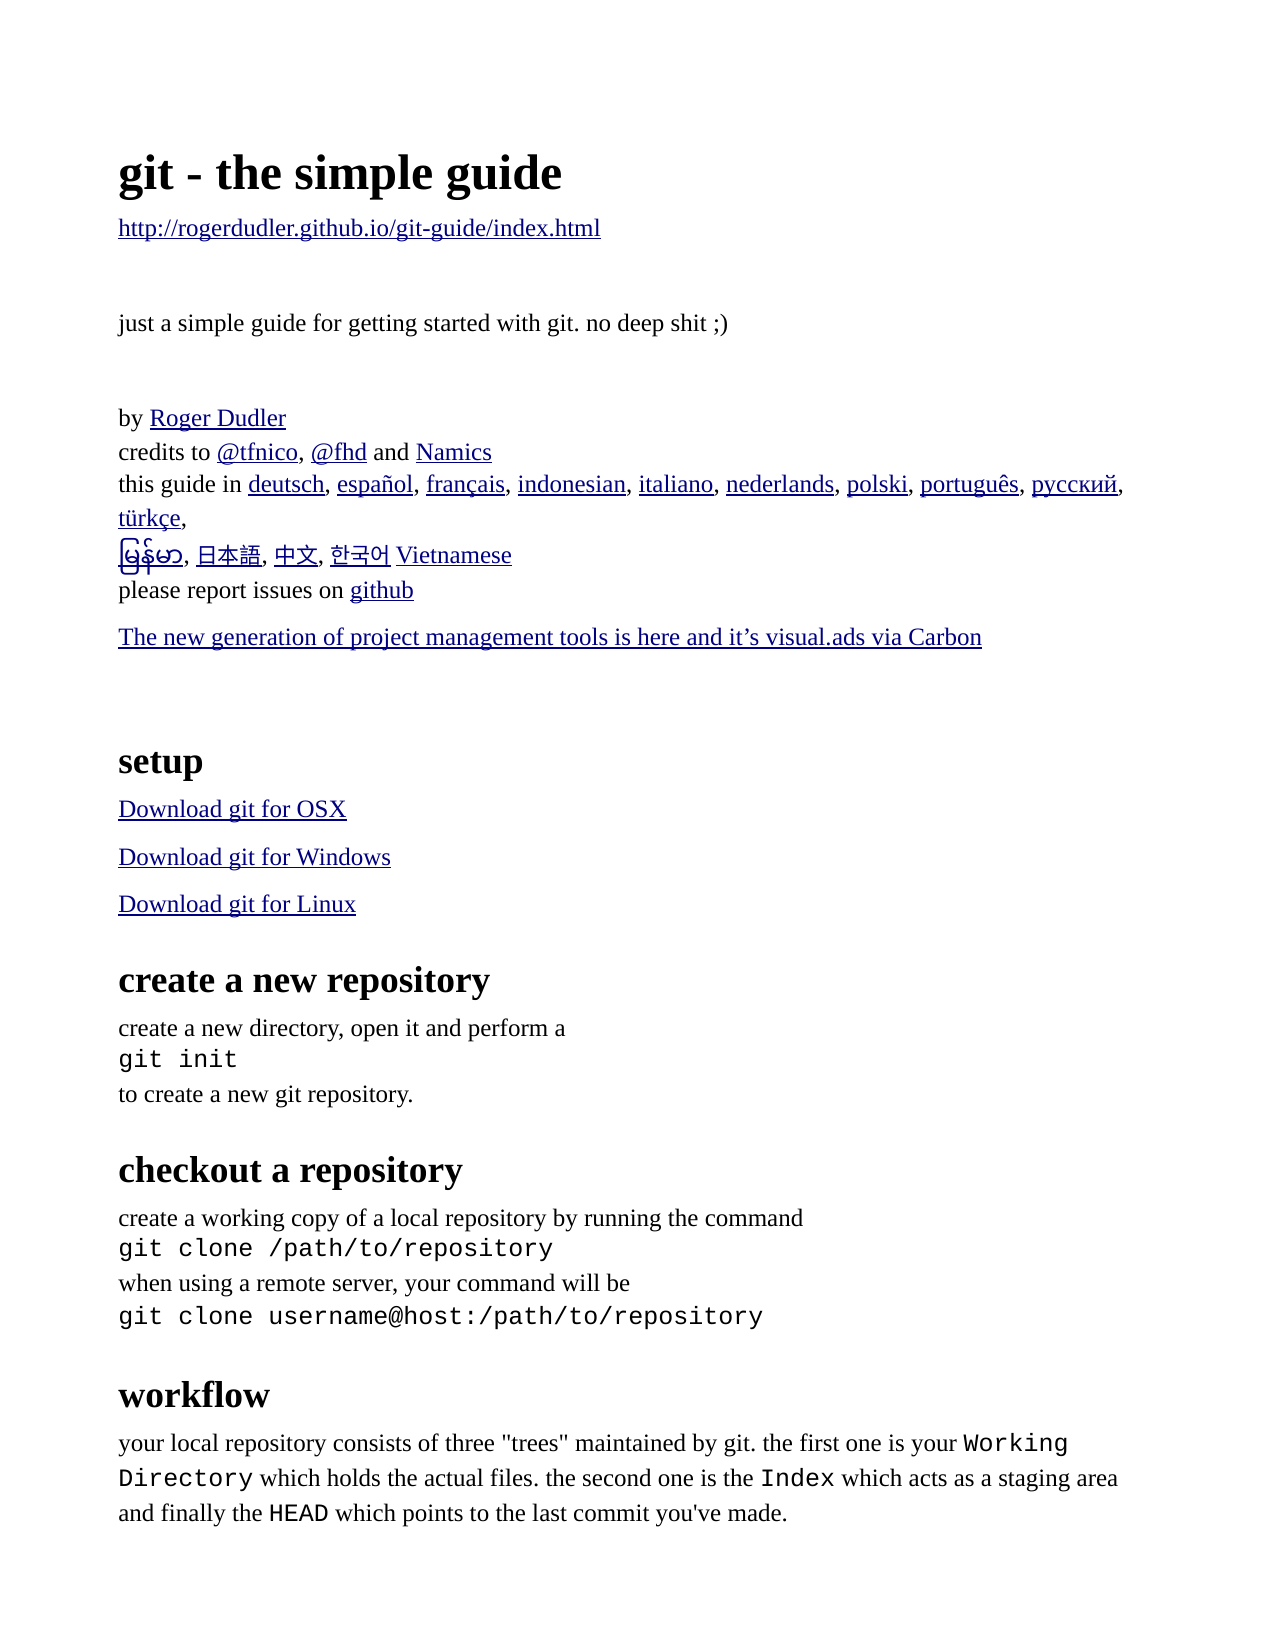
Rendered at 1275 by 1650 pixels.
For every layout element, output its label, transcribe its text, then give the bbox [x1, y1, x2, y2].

text Download git for OSX [118, 794, 1157, 823]
subtitle workflow [118, 1372, 1157, 1415]
text Download git for Windows [118, 842, 1157, 870]
subtitle git - the simple guide [118, 143, 1157, 201]
text The new generation of project management tools is here and it’s visual.ads via Carbon [118, 622, 1157, 651]
text just a simple guide for getting started with git. no deep shit ;) [118, 308, 1157, 337]
subtitle setup [118, 738, 1157, 782]
subtitle checkout a repository [118, 1147, 1157, 1190]
text your local repository consists of three "trees" maintained by git. the first one is your Working Directory which holds the actual files. the second one is the Index which acts as a staging area and finally the HEAD which points to the last commit you've made. [118, 1428, 1157, 1529]
text by Roger Dudler credits to @tfnico, @fhd and Namics this guide in deutsch, español, français, indonesian, italiano, nederlands, polski, português, русский, türkçe, မြန်မာ, 日本語, 中文, 한국어 Vietnamese please report issues on github [118, 403, 1157, 603]
subtitle create a new repository [118, 958, 1157, 1001]
text http://rogerdudler.github.io/git-guide/index.html [118, 213, 1157, 242]
text Download git for Linux [118, 889, 1157, 918]
text create a working copy of a local repository by running the command git clone /path/to/repository when using a remote server, your command will be git clone username@host:/path/to/repository [118, 1203, 1157, 1332]
text create a new directory, open it and perform a git init to create a new git repository. [118, 1013, 1157, 1108]
